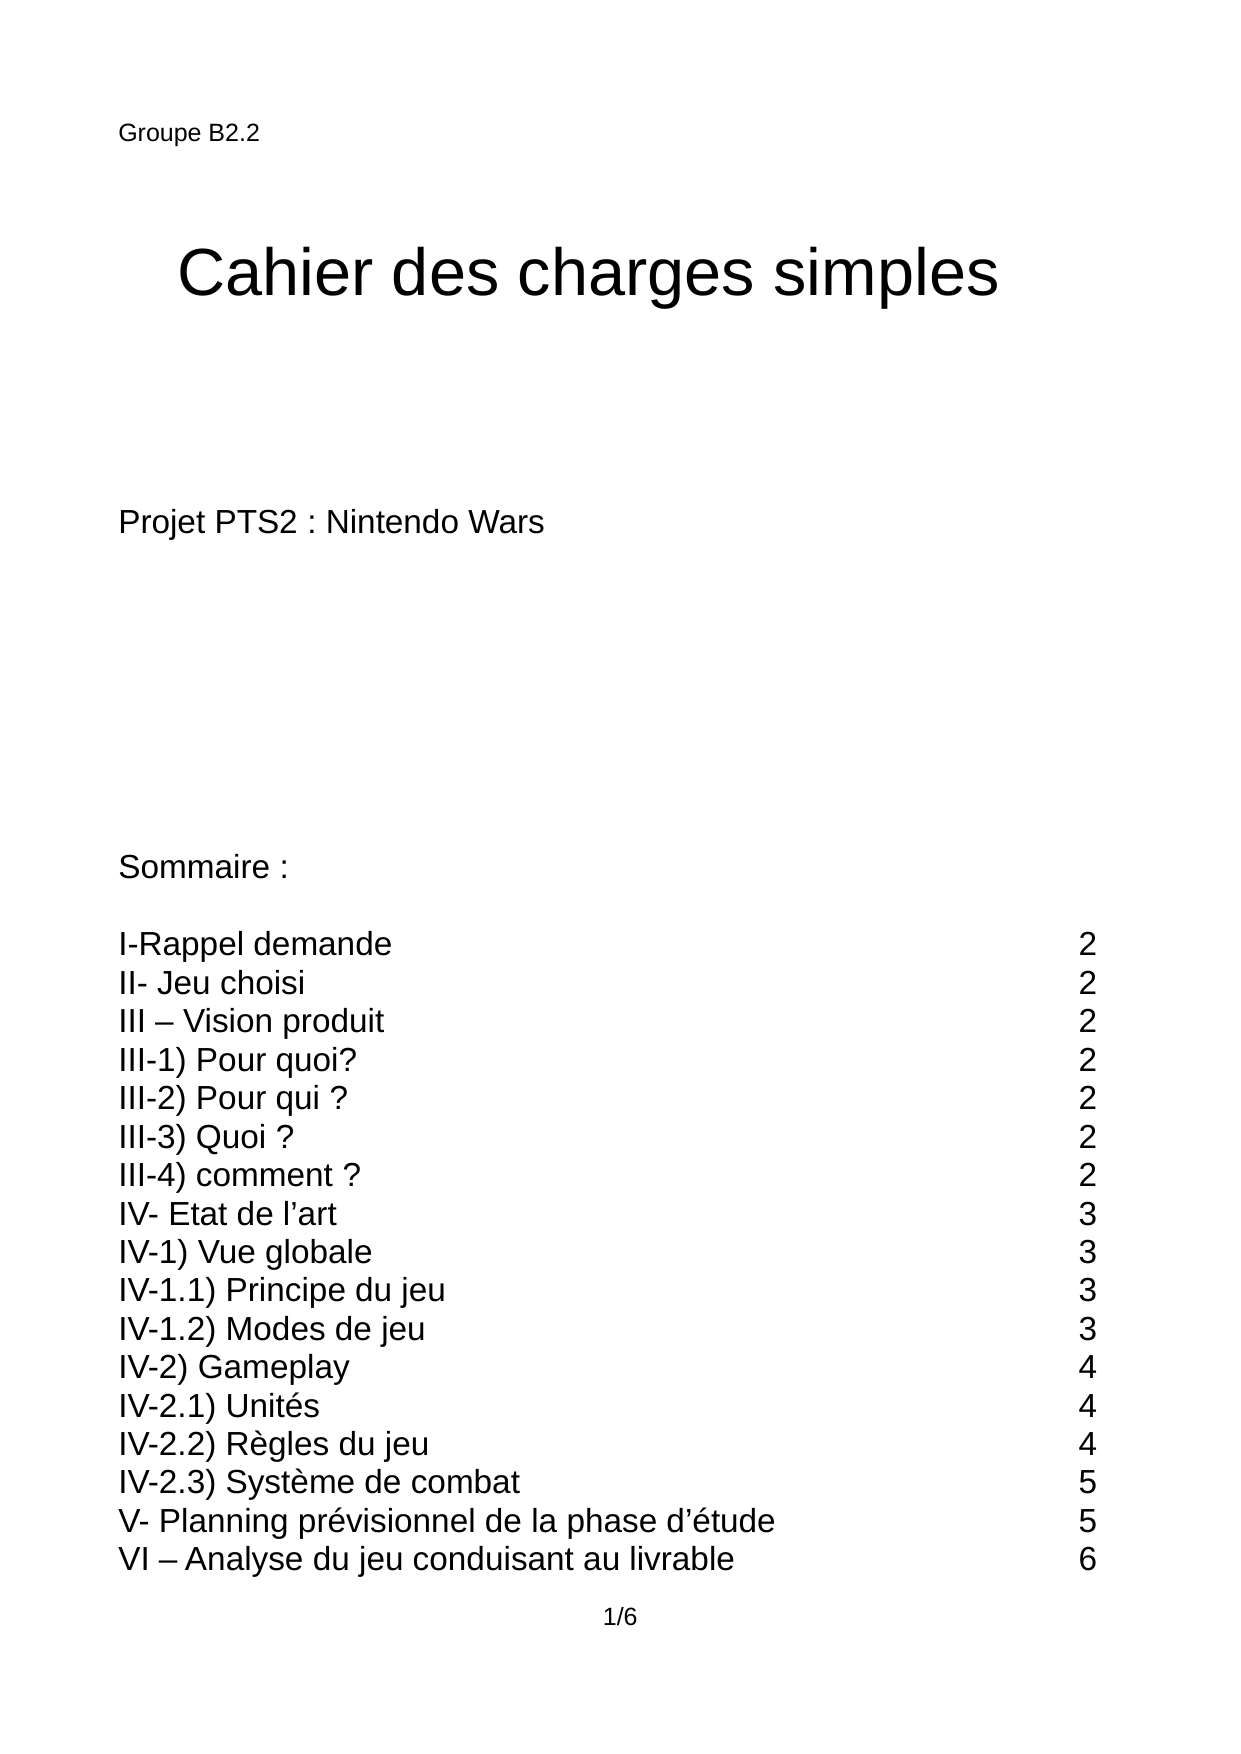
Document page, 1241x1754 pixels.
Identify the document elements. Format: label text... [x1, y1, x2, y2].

text IV-1.1) Principe du jeu 3 [118, 1270, 1122, 1309]
text IV- Etat de l’art 3 [118, 1193, 1122, 1232]
text IV-2.1) Unités 4 [118, 1386, 1122, 1424]
text IV-2.2) Règles du jeu 4 [118, 1424, 1122, 1463]
text IV-2) Gameplay 4 [118, 1347, 1122, 1386]
text Projet PTS2 : Nintendo Wars [118, 502, 1122, 540]
text Sommaire : [118, 848, 1122, 886]
text Cahier des charges simples [118, 233, 1122, 310]
text IV-2.3) Système de combat 5 [118, 1463, 1122, 1501]
text Groupe B2.2 [118, 118, 1122, 147]
text IV-1) Vue globale 3 [118, 1232, 1122, 1270]
text III-3) Quoi ? 2 [118, 1117, 1122, 1155]
text 1/6 [118, 1602, 1122, 1631]
text III-1) Pour quoi? 2 [118, 1040, 1122, 1078]
text VI – Analyse du jeu conduisant au livrable 6 [118, 1539, 1122, 1578]
text II- Jeu choisi 2 [118, 963, 1122, 1001]
text I-Rappel demande 2 [118, 924, 1122, 963]
text III – Vision produit 2 [118, 1001, 1122, 1040]
text V- Planning prévisionnel de la phase d’étude 5 [118, 1501, 1122, 1539]
text III-2) Pour qui ? 2 [118, 1078, 1122, 1117]
text IV-1.2) Modes de jeu 3 [118, 1309, 1122, 1347]
text III-4) comment ? 2 [118, 1155, 1122, 1193]
